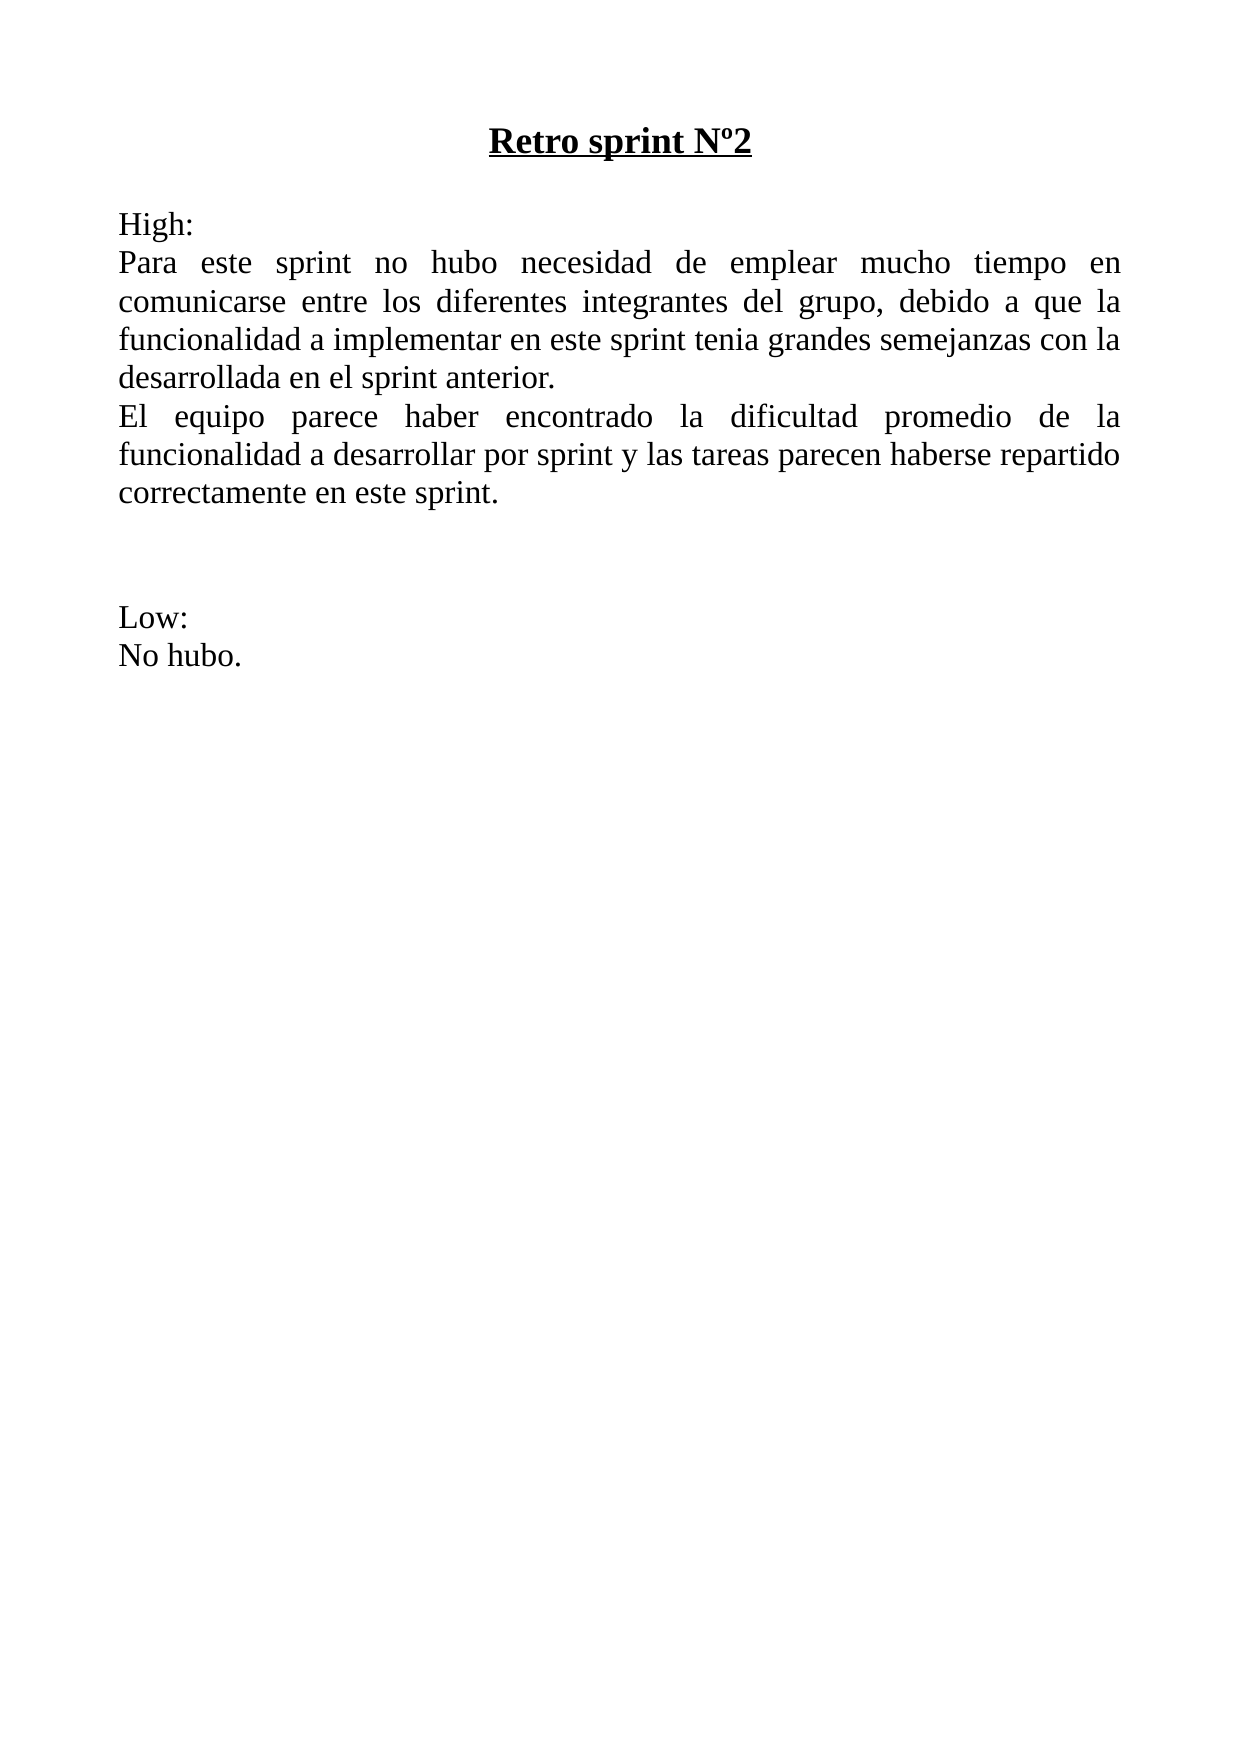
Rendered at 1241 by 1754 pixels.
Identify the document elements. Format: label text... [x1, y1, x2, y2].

text El equipo parece haber encontrado la dificultad promedio de la funcionalidad a desarrollar por sprint y las tareas parecen haberse repartido correctamente en este sprint. [118, 396, 1122, 511]
text Retro sprint Nº2 [118, 118, 1122, 161]
text Low: [118, 597, 1122, 636]
text Para este sprint no hubo necesidad de emplear mucho tiempo en comunicarse entre los diferentes integrantes del grupo, debido a que la funcionalidad a implementar en este sprint tenia grandes semejanzas con la desarrollada en el sprint anterior. [118, 243, 1122, 396]
text No hubo. [118, 636, 1122, 674]
text High: [118, 204, 1122, 243]
